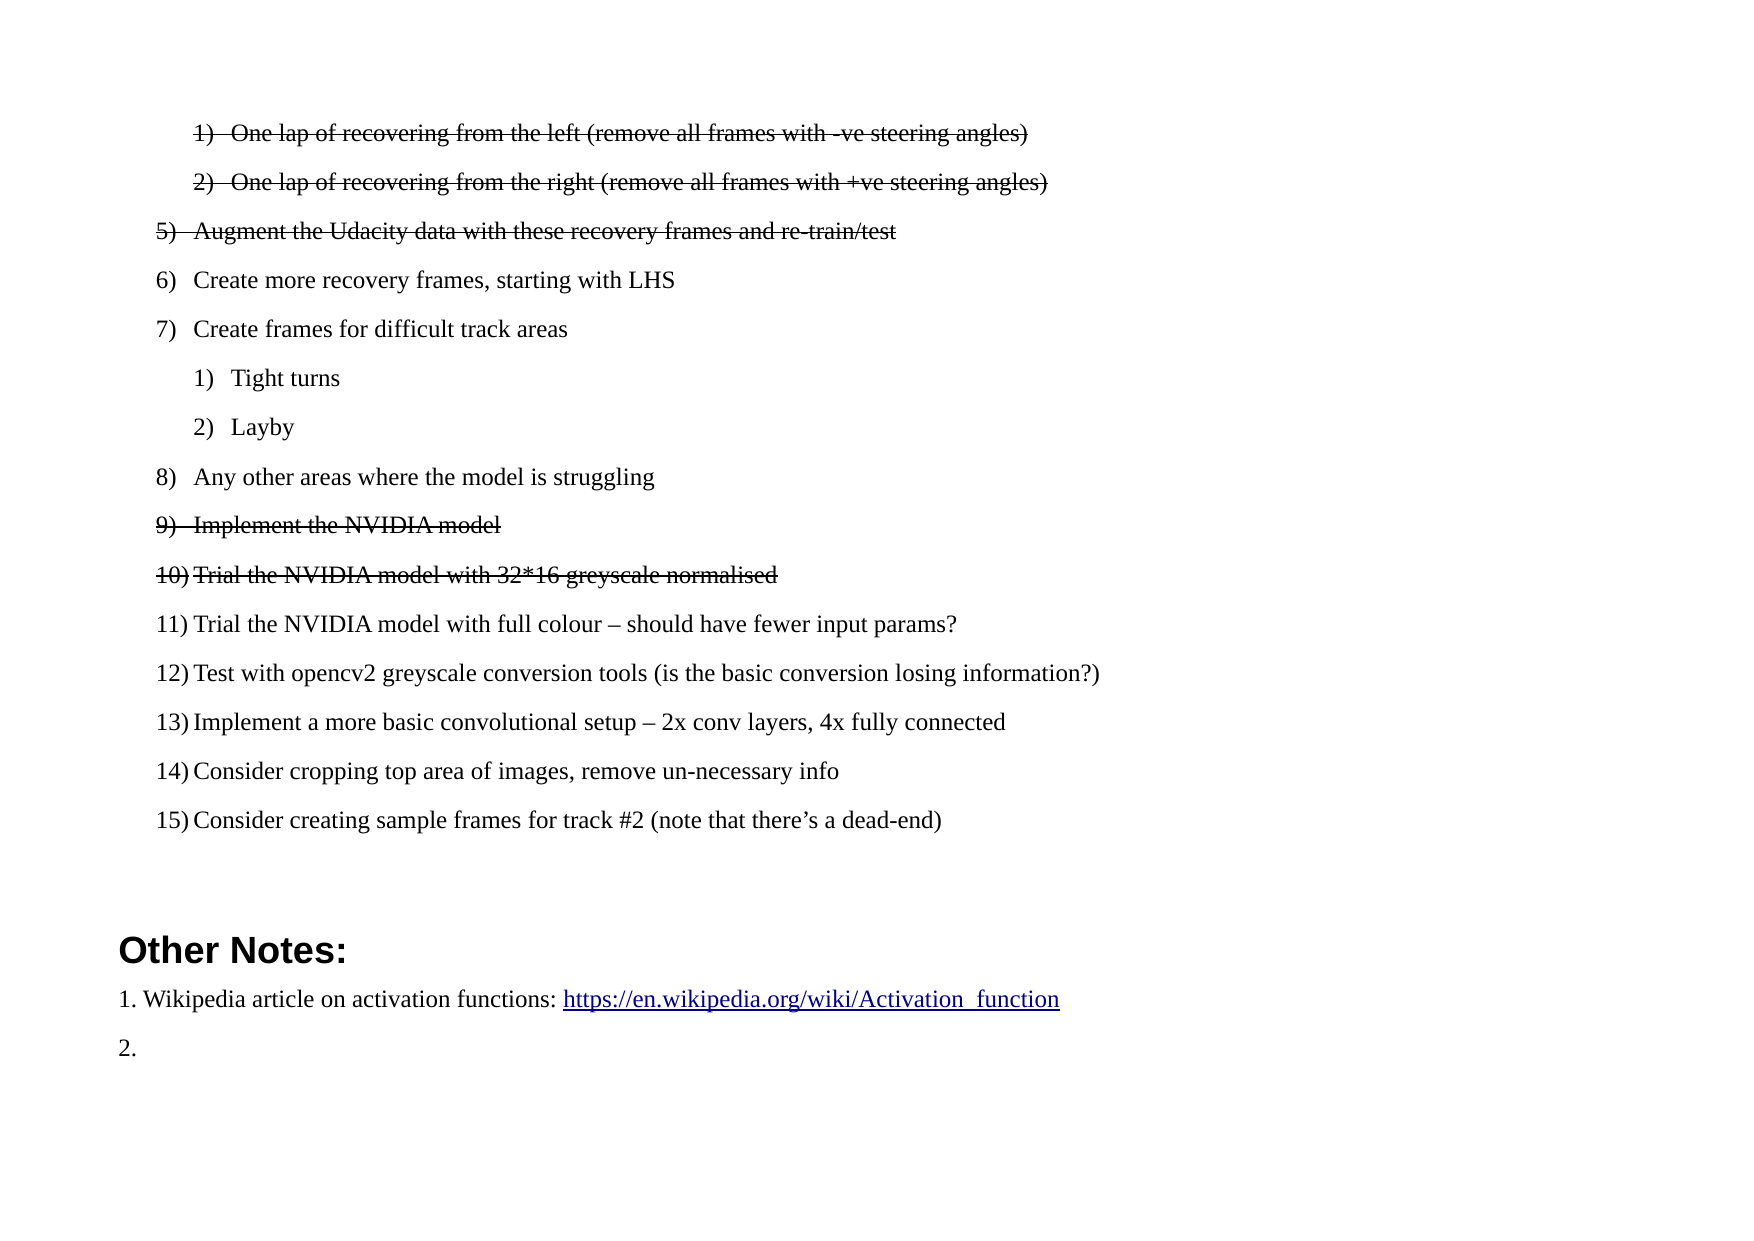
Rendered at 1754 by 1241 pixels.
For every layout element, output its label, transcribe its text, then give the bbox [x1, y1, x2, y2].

list Test with opencv2 greyscale conversion tools (is the basic conversion losing information?) [156, 658, 1636, 687]
list Consider creating sample frames for track #2 (note that there’s a dead-end) [156, 805, 1636, 834]
list Trial the NVIDIA model with 32*16 greyscale normalised [156, 560, 1636, 588]
list Create frames for difficult track areas [156, 314, 1636, 343]
text 1. Wikipedia article on activation functions: https://en.wikipedia.org/wiki/Activation_function [118, 984, 1636, 1013]
list Implement a more basic convolutional setup – 2x conv layers, 4x fully connected [156, 707, 1636, 736]
text 2. [118, 1033, 1636, 1062]
list Consider cropping top area of images, remove un-necessary info [156, 756, 1636, 785]
list Layby [193, 412, 1636, 441]
list One lap of recovering from the left (remove all frames with -ve steering angles) [193, 118, 1636, 147]
list Augment the Udacity data with these recovery frames and re-train/test [156, 216, 1636, 245]
list One lap of recovering from the right (remove all frames with +ve steering angles) [193, 167, 1636, 196]
subtitle Other Notes: [118, 928, 1636, 972]
list Create more recovery frames, starting with LHS [156, 265, 1636, 294]
list Tight turns [193, 363, 1636, 392]
list Trial the NVIDIA model with full colour – should have fewer input params? [156, 609, 1636, 637]
list Implement the NVIDIA model [156, 511, 1636, 539]
list Any other areas where the model is struggling [156, 462, 1636, 490]
